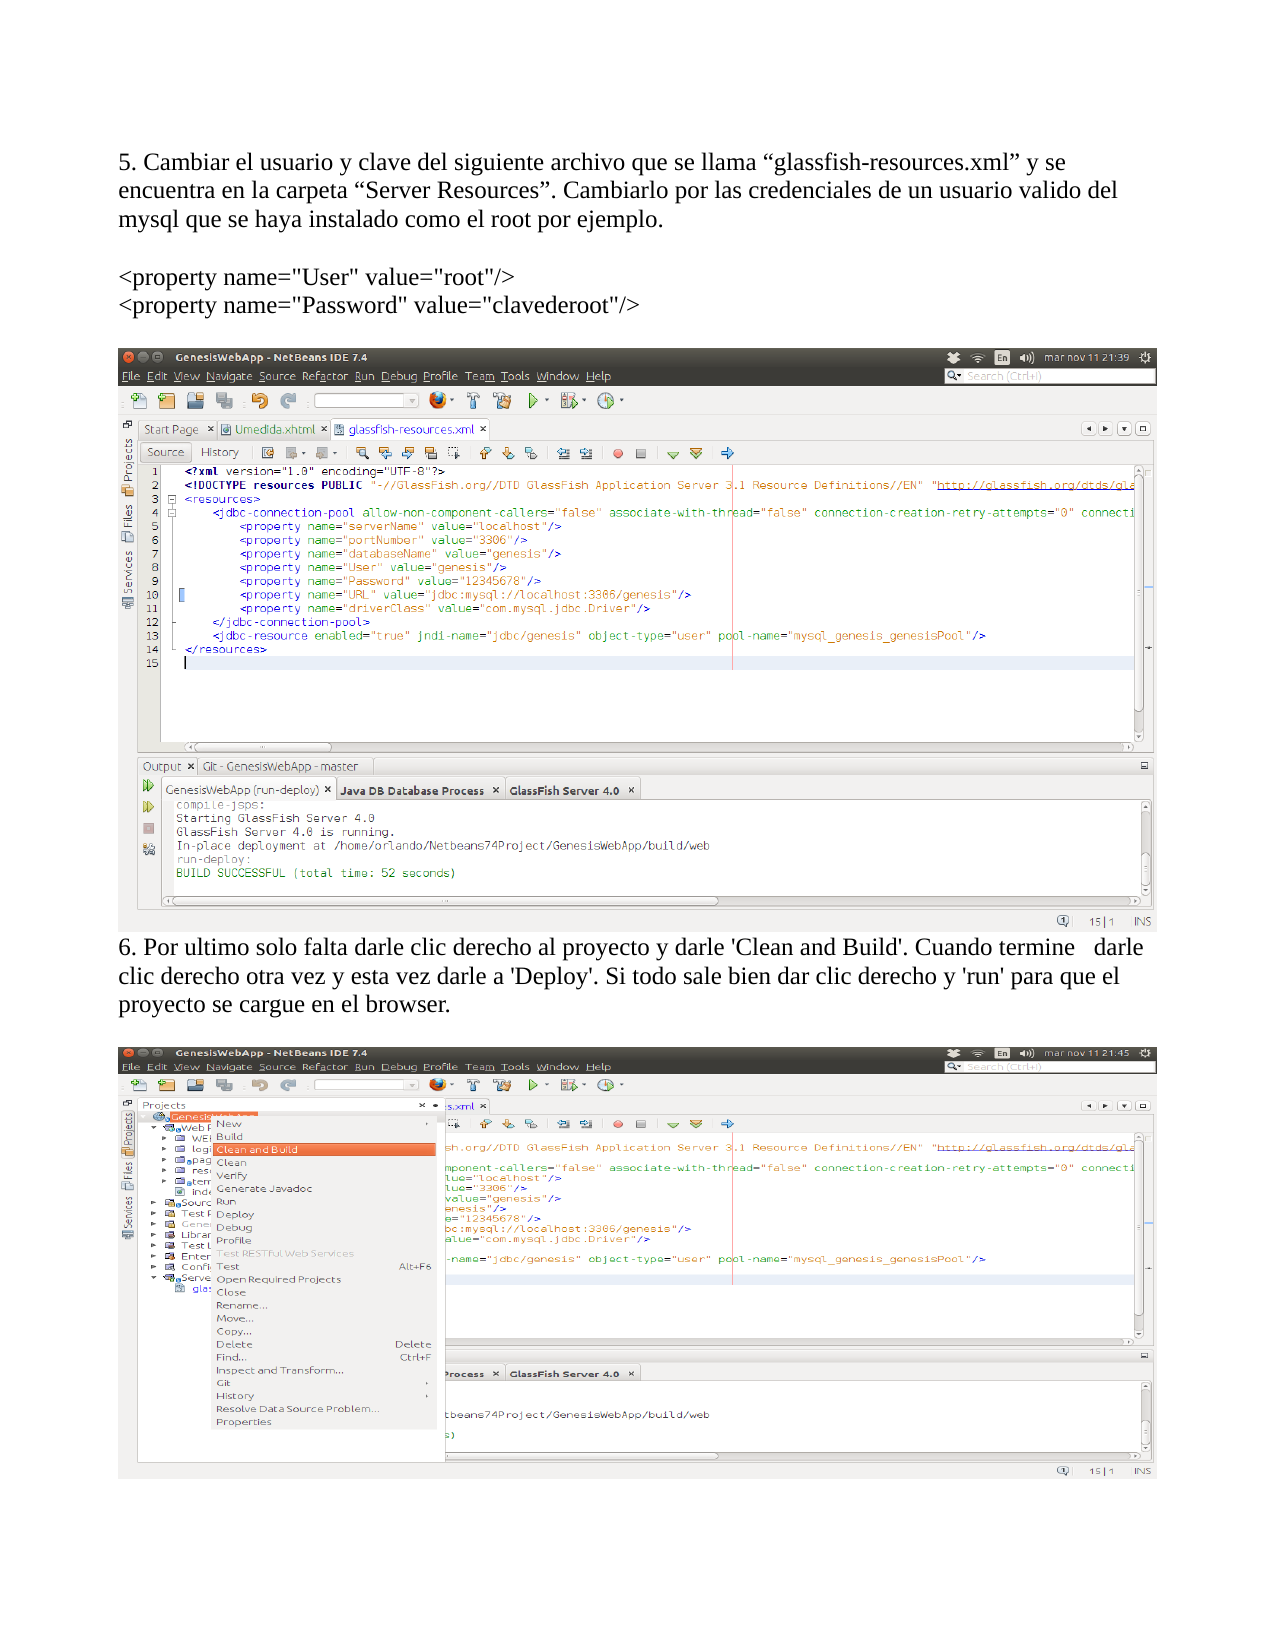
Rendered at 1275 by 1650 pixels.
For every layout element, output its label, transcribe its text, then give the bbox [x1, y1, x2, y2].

text <property name="User" value="root"/> [118, 262, 1157, 291]
text <property name="Password" value="clavederoot"/> [118, 291, 1157, 319]
picture [118, 348, 1157, 932]
text 5. Cambiar el usuario y clave del siguiente archivo que se llama “glassfish-resources.xml” y se encuentra en la carpeta “Server Resources”. Cambiarlo por las credenciales de un usuario valido del mysql que se haya instalado como el root por ejemplo. [118, 147, 1157, 233]
text 6. Por ultimo solo falta darle clic derecho al proyecto y darle 'Clean and Build'. Cuando termine darle clic derecho otra vez y esta vez darle a 'Deploy'. Si todo sale bien dar clic derecho y 'run' para que el proyecto se cargue en el browser. [118, 932, 1157, 1018]
picture [118, 1047, 1157, 1479]
